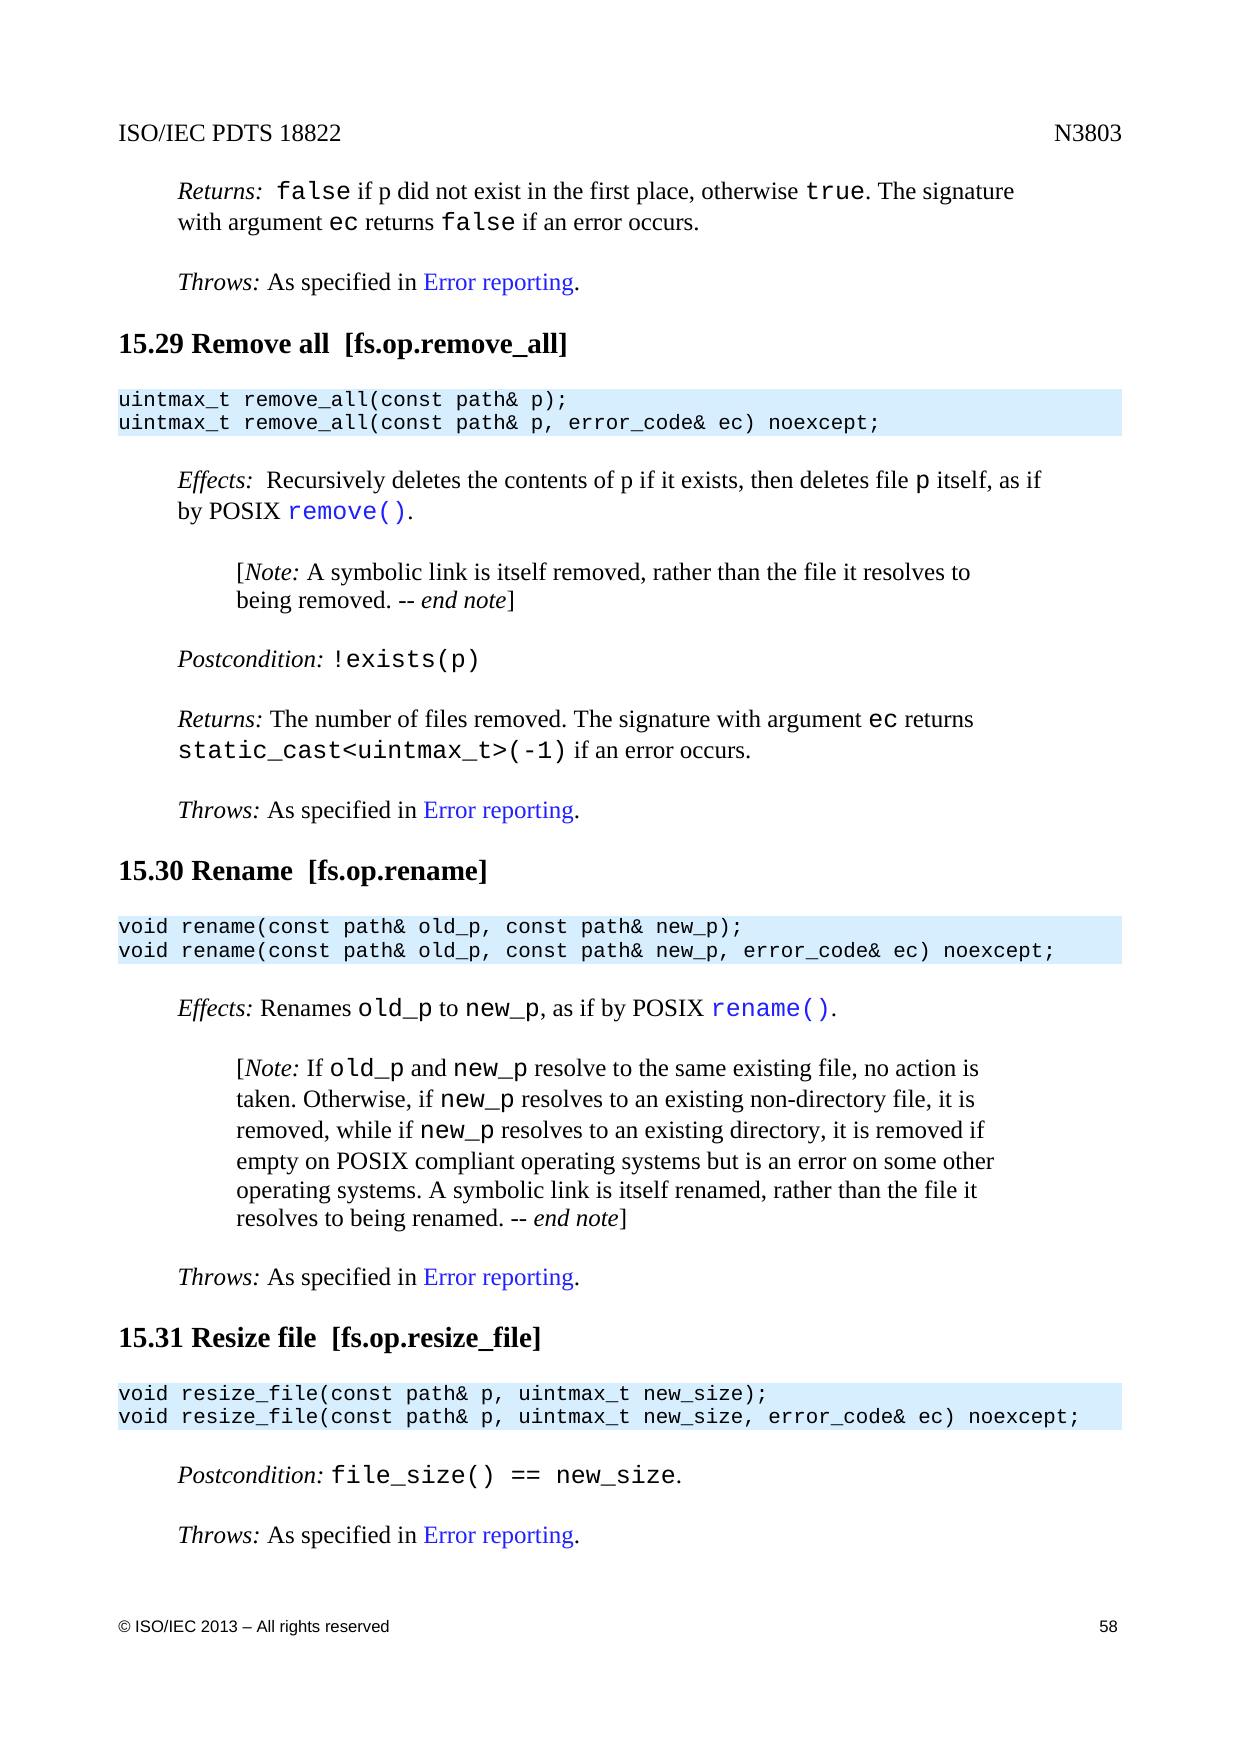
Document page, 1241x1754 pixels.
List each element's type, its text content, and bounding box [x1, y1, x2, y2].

text uintmax_t remove_all(const path& p); [118, 389, 1122, 412]
text Returns: The number of files removed. The signature with argument ec returns static_cast<uintmax_t>(-1) if an error occurs. [177, 704, 1063, 766]
text Throws: As specified in Error reporting. [177, 1262, 1063, 1290]
text void rename(const path& old_p, const path& new_p); [118, 916, 1122, 940]
text void resize_file(const path& p, uintmax_t new_size); [118, 1383, 1122, 1407]
text Effects: Recursively deletes the contents of p if it exists, then deletes file p itself, as if by POSIX remove(). [177, 466, 1063, 527]
text Returns: false if p did not exist in the first place, otherwise true. The signature with argument ec returns false if an error occurs. [177, 176, 1063, 238]
subtitle 15.30 Rename [fs.op.rename] [118, 853, 1122, 887]
subtitle 15.31 Resize file [fs.op.resize_file] [118, 1320, 1122, 1353]
text Throws: As specified in Error reporting. [177, 267, 1063, 296]
text Throws: As specified in Error reporting. [177, 795, 1063, 824]
text [Note: A symbolic link is itself removed, rather than the file it resolves to being removed. -- end note] [236, 557, 1004, 614]
text Throws: As specified in Error reporting. [177, 1520, 1063, 1549]
text void rename(const path& old_p, const path& new_p, error_code& ec) noexcept; [118, 940, 1122, 964]
text [Note: If old_p and new_p resolve to the same existing file, no action is taken. Otherwise, if new_p resolves to an existing non-directory file, it is removed, while if new_p resolves to an existing directory, it is removed if empty on POSIX compliant operating systems but is an error on some other operating systems. A symbolic link is itself renamed, rather than the file it resolves to being renamed. -- end note] [236, 1053, 1004, 1232]
text Effects: Renames old_p to new_p, as if by POSIX rename(). [177, 993, 1063, 1024]
text uintmax_t remove_all(const path& p, error_code& ec) noexcept; [118, 412, 1122, 436]
text void resize_file(const path& p, uintmax_t new_size, error_code& ec) noexcept; [118, 1407, 1122, 1430]
text Postcondition: !exists(p) [177, 644, 1063, 674]
text Postcondition: file_size() == new_size. [177, 1460, 1063, 1491]
subtitle 15.29 Remove all [fs.op.remove_all] [118, 326, 1122, 359]
